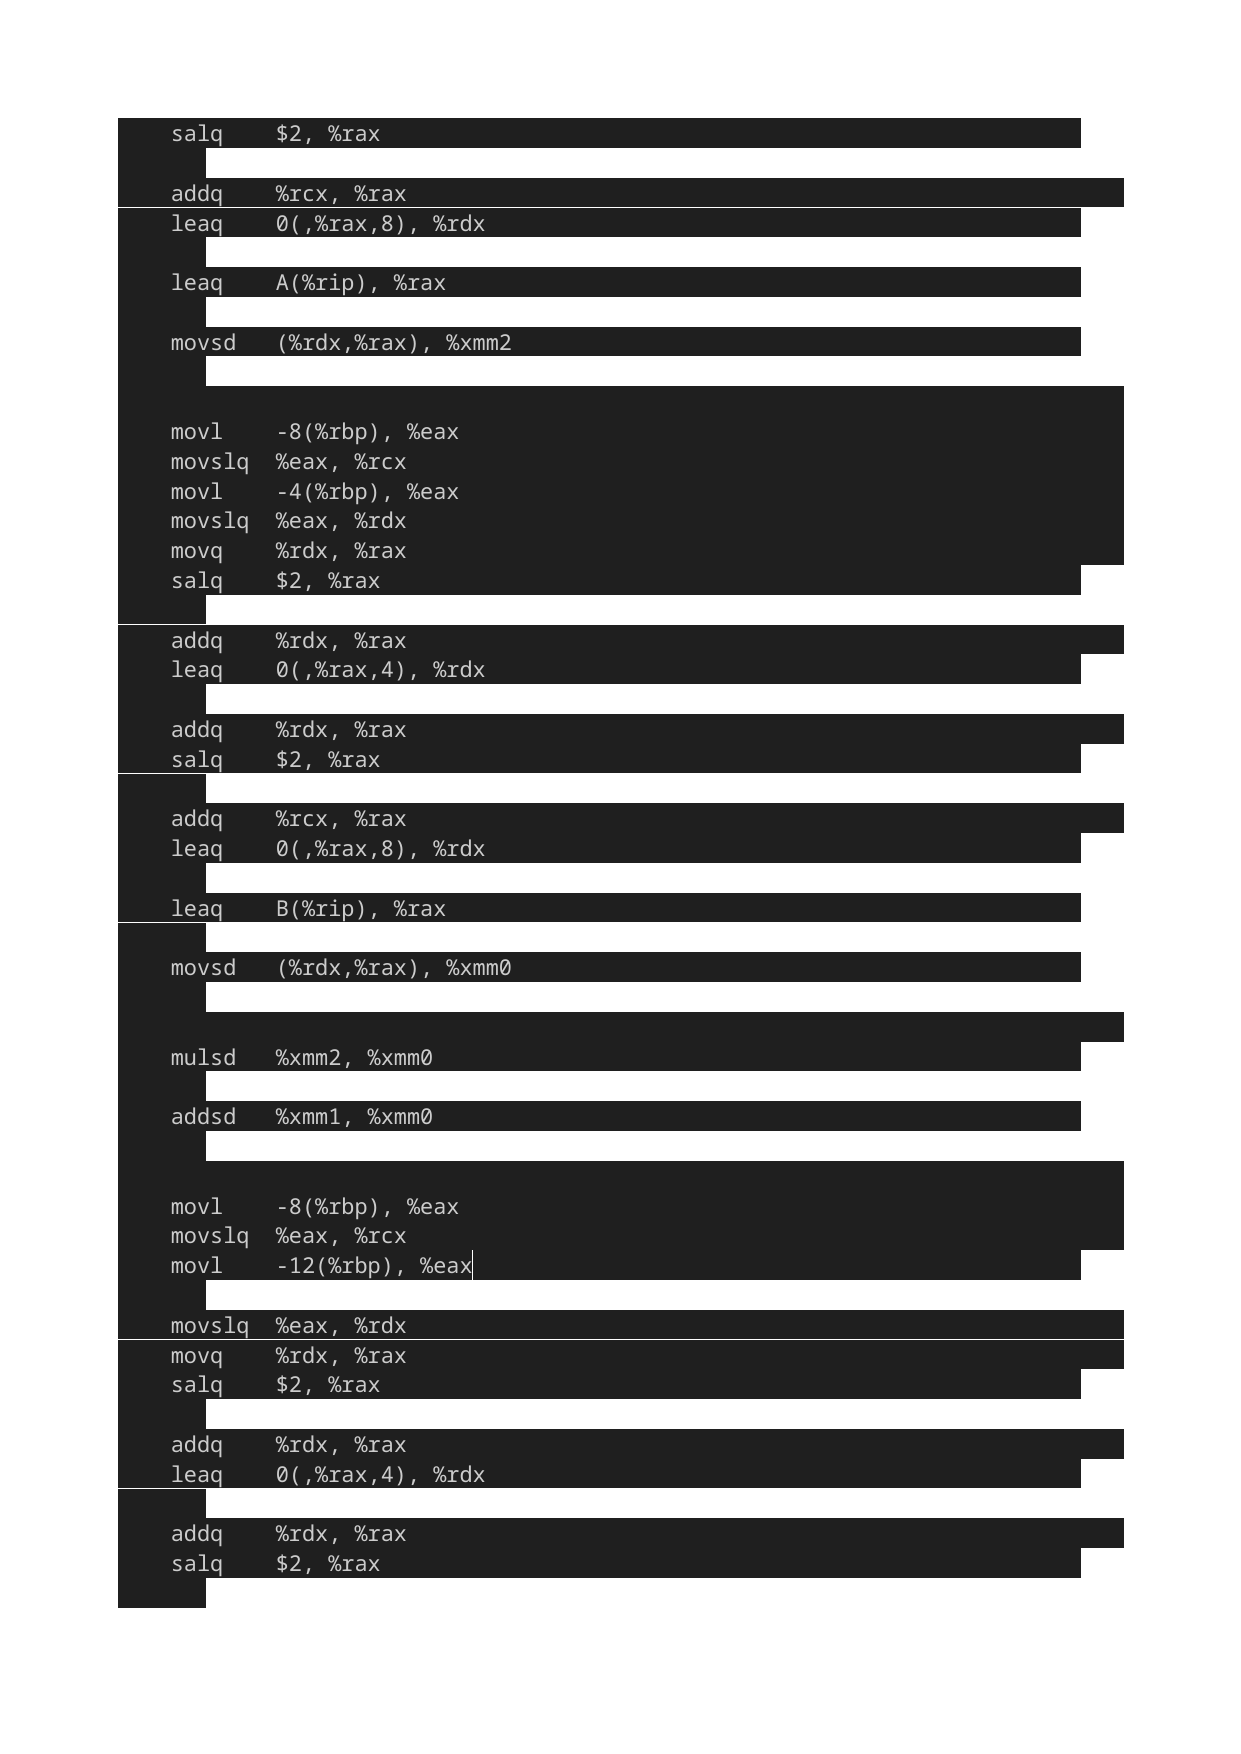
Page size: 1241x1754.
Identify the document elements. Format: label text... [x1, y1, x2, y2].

text movq %rdx, %rax [118, 535, 1122, 565]
text leaq 0(,%rax,4), %rdx [118, 654, 1122, 714]
text movl -8(%rbp), %eax [118, 1191, 1122, 1220]
text addq %rdx, %rax [118, 714, 1122, 744]
text leaq A(%rip), %rax [118, 267, 1122, 327]
text addq %rdx, %rax [118, 624, 1122, 654]
text movq %rdx, %rax [118, 1339, 1122, 1369]
text salq $2, %rax [118, 118, 1122, 178]
text movl -8(%rbp), %eax [118, 416, 1122, 446]
text addq %rcx, %rax [118, 803, 1122, 833]
text addq %rdx, %rax [118, 1429, 1122, 1459]
text movsd (%rdx,%rax), %xmm2 [118, 327, 1122, 386]
text leaq 0(,%rax,8), %rdx [118, 833, 1122, 893]
text movslq %eax, %rdx [118, 1310, 1122, 1339]
text movslq %eax, %rcx [118, 446, 1122, 476]
text movl -12(%rbp), %eax [118, 1250, 1122, 1310]
text leaq 0(,%rax,8), %rdx [118, 207, 1122, 267]
text salq $2, %rax [118, 565, 1122, 624]
text leaq B(%rip), %rax [118, 893, 1122, 952]
text movsd (%rdx,%rax), %xmm0 [118, 952, 1122, 1012]
text addq %rdx, %rax [118, 1518, 1122, 1548]
text addq %rcx, %rax [118, 178, 1122, 207]
text addsd %xmm1, %xmm0 [118, 1101, 1122, 1161]
text salq $2, %rax [118, 1548, 1122, 1608]
text movslq %eax, %rcx [118, 1220, 1122, 1250]
text mulsd %xmm2, %xmm0 [118, 1042, 1122, 1101]
text salq $2, %rax [118, 744, 1122, 803]
text leaq 0(,%rax,4), %rdx [118, 1459, 1122, 1518]
text salq $2, %rax [118, 1369, 1122, 1429]
text movslq %eax, %rdx [118, 505, 1122, 535]
text movl -4(%rbp), %eax [118, 476, 1122, 505]
